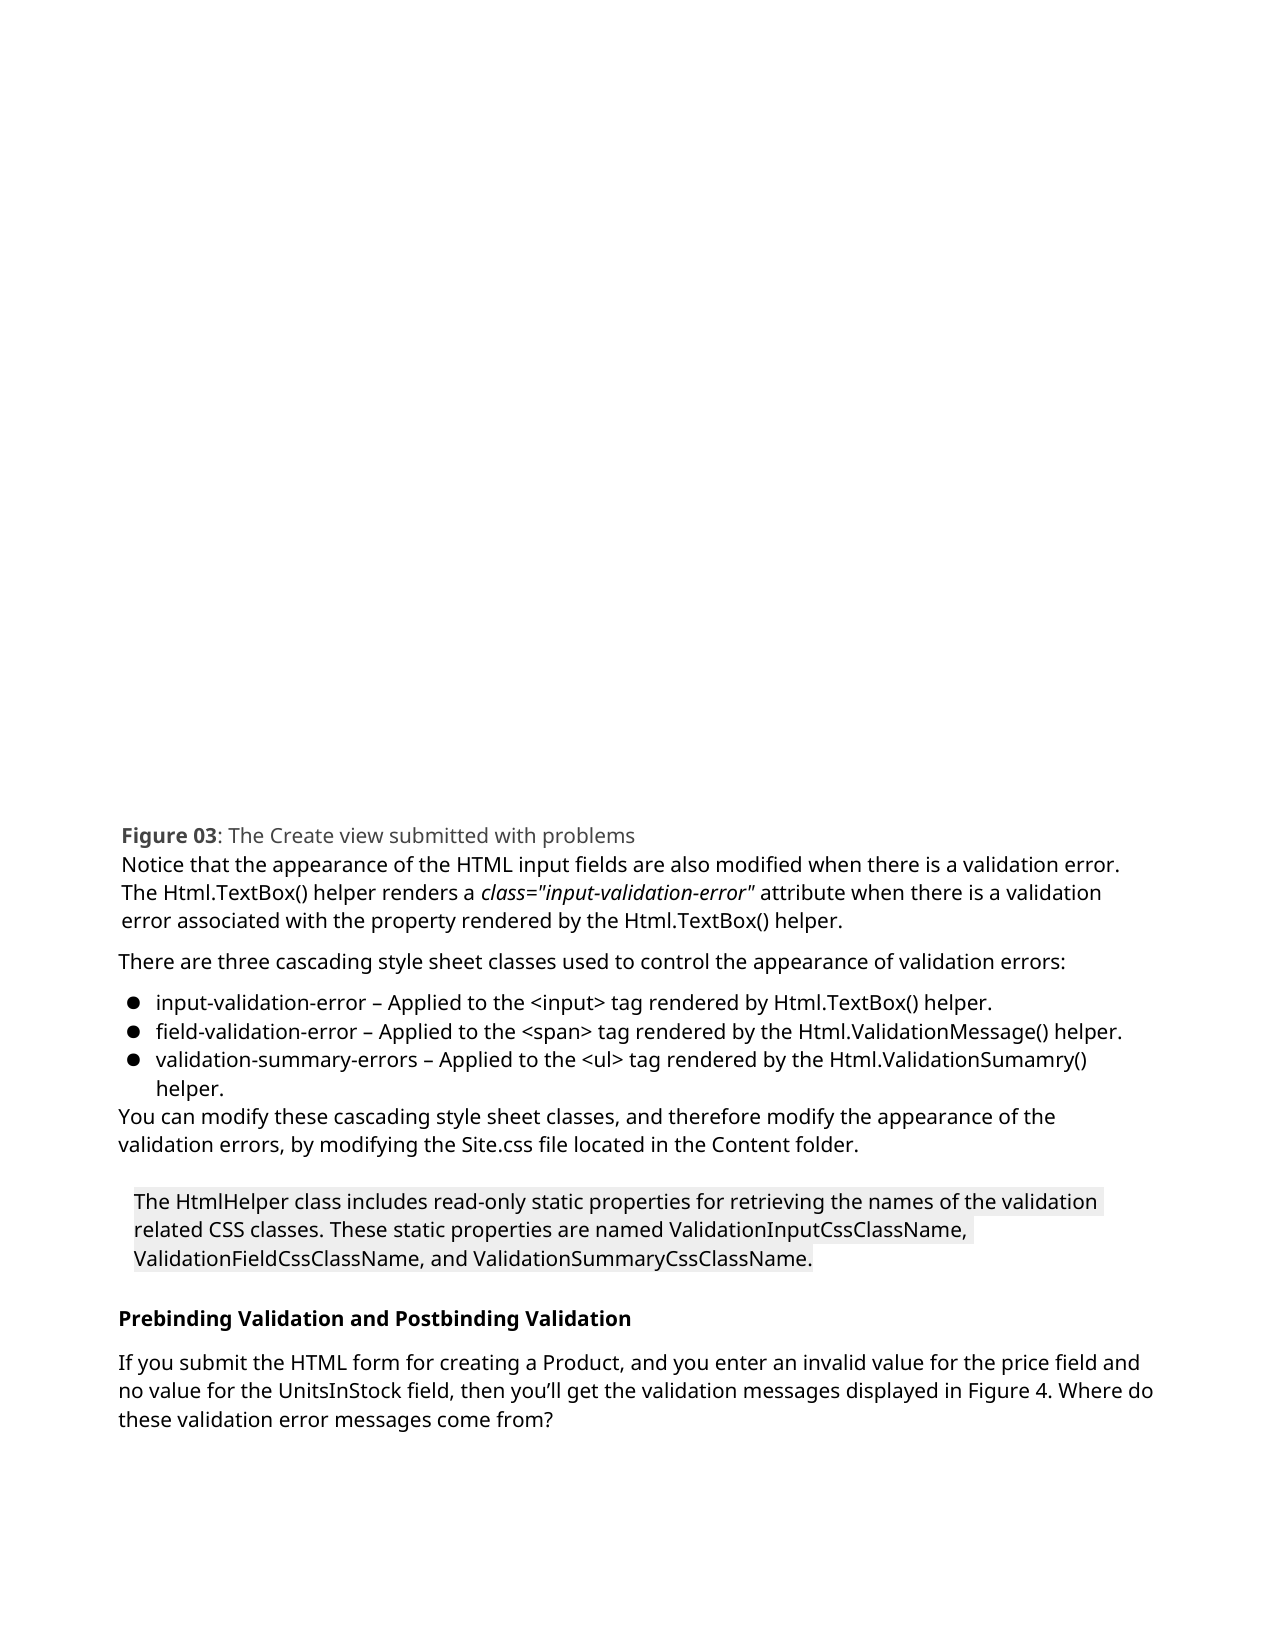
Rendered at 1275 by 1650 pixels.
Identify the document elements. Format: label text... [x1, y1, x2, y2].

list field-validation-error – Applied to the <span> tag rendered by the Html.ValidationMessage() helper. [126, 1017, 1157, 1045]
list input-validation-error – Applied to the <input> tag rendered by Html.TextBox() helper. [126, 988, 1157, 1017]
text You can modify these cascading style sheet classes, and therefore modify the appearance of the validation errors, by modifying the Site.css file located in the Content folder. [118, 1102, 1157, 1159]
text Figure 03: The Create view submitted with problems [121, 821, 1154, 850]
text The HtmlHelper class includes read-only static properties for retrieving the names of the validation related CSS classes. These static properties are named ValidationInputCssClassName, ValidationFieldCssClassName, and ValidationSummaryCssClassName. [134, 1187, 1141, 1272]
text There are three cascading style sheet classes used to control the appearance of validation errors: [118, 947, 1157, 976]
subtitle Prebinding Validation and Postbinding Validation [118, 1304, 1157, 1332]
list validation-summary-errors – Applied to the <ul> tag rendered by the Html.ValidationSumamry() helper. [126, 1045, 1157, 1102]
text If you submit the HTML form for creating a Product, and you enter an invalid value for the price field and no value for the UnitsInStock field, then you’ll get the validation messages displayed in Figure 4. Where do these validation error messages come from? [118, 1348, 1157, 1433]
text Notice that the appearance of the HTML input fields are also modified when there is a validation error. The Html.TextBox() helper renders a class="input-validation-error" attribute when there is a validation error associated with the property rendered by the Html.TextBox() helper. [121, 850, 1154, 935]
